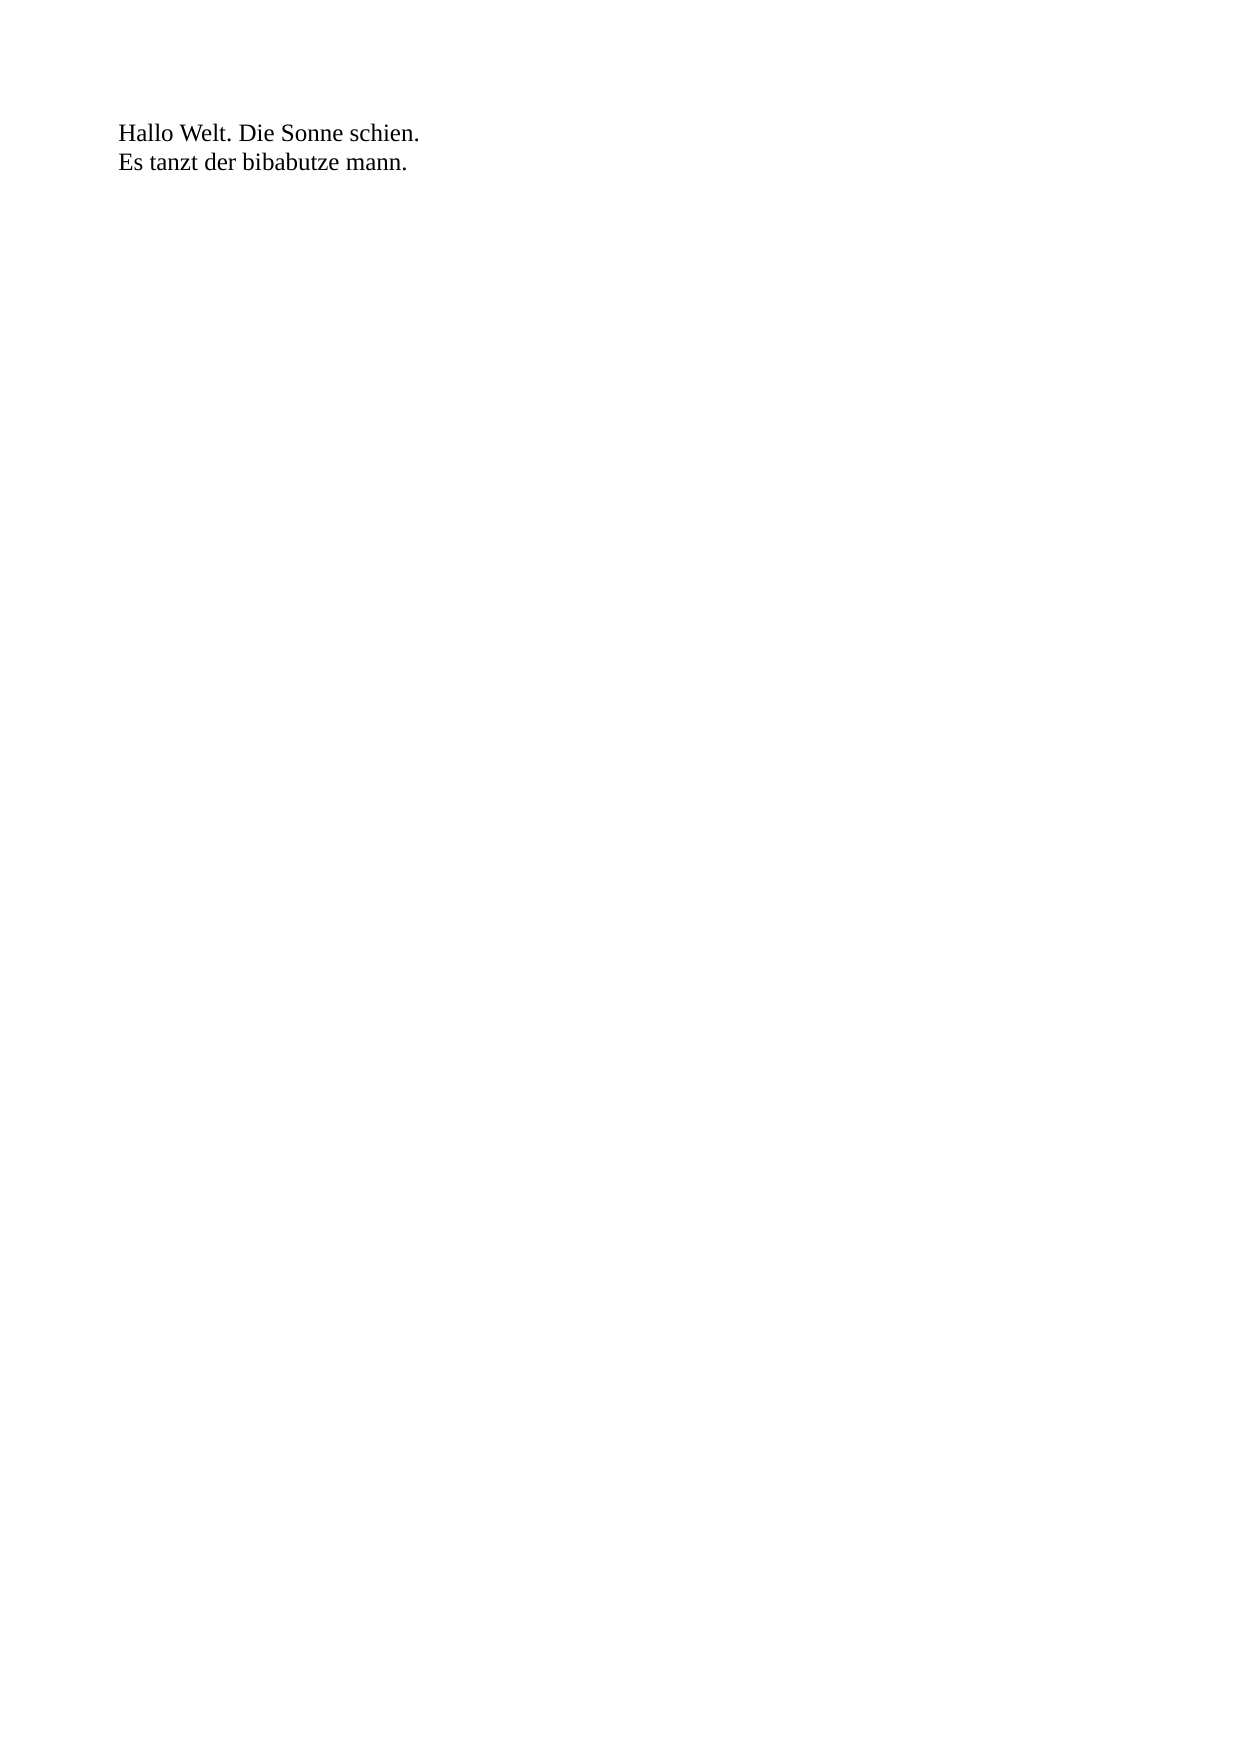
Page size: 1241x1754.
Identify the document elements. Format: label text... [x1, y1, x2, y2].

text Es tanzt der bibabutze mann. [118, 147, 1122, 176]
text Hallo Welt. Die Sonne schien. [118, 118, 1122, 147]
